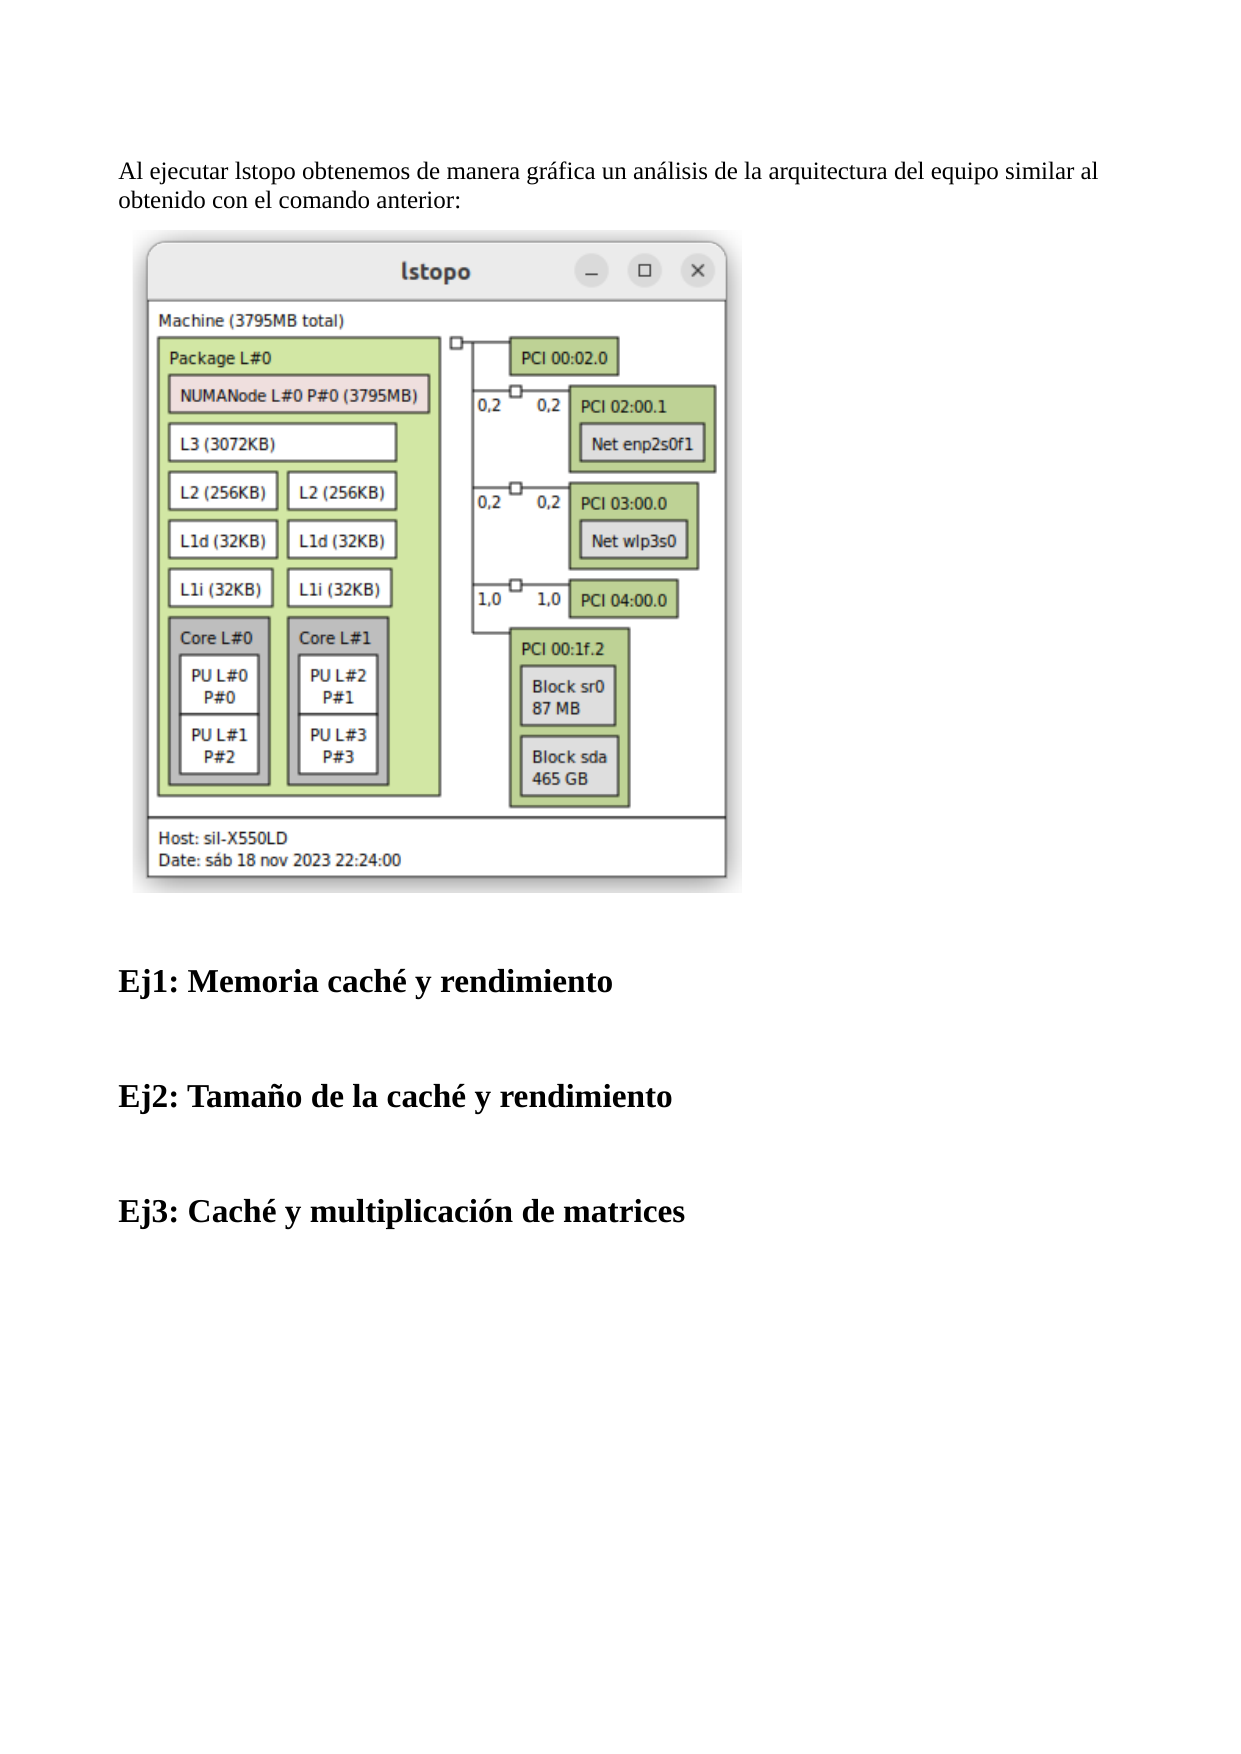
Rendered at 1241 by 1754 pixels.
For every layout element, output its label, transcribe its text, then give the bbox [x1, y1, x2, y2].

text Ej2: Tamaño de la caché y rendimiento [118, 1076, 1122, 1115]
text Ej1: Memoria caché y rendimiento [118, 961, 1122, 1000]
text Ej3: Caché y multiplicación de matrices [118, 1191, 1122, 1230]
picture [132, 230, 742, 893]
text Al ejecutar lstopo obtenemos de manera gráfica un análisis de la arquitectura del equipo similar al obtenido con el comando anterior: [118, 156, 1122, 214]
